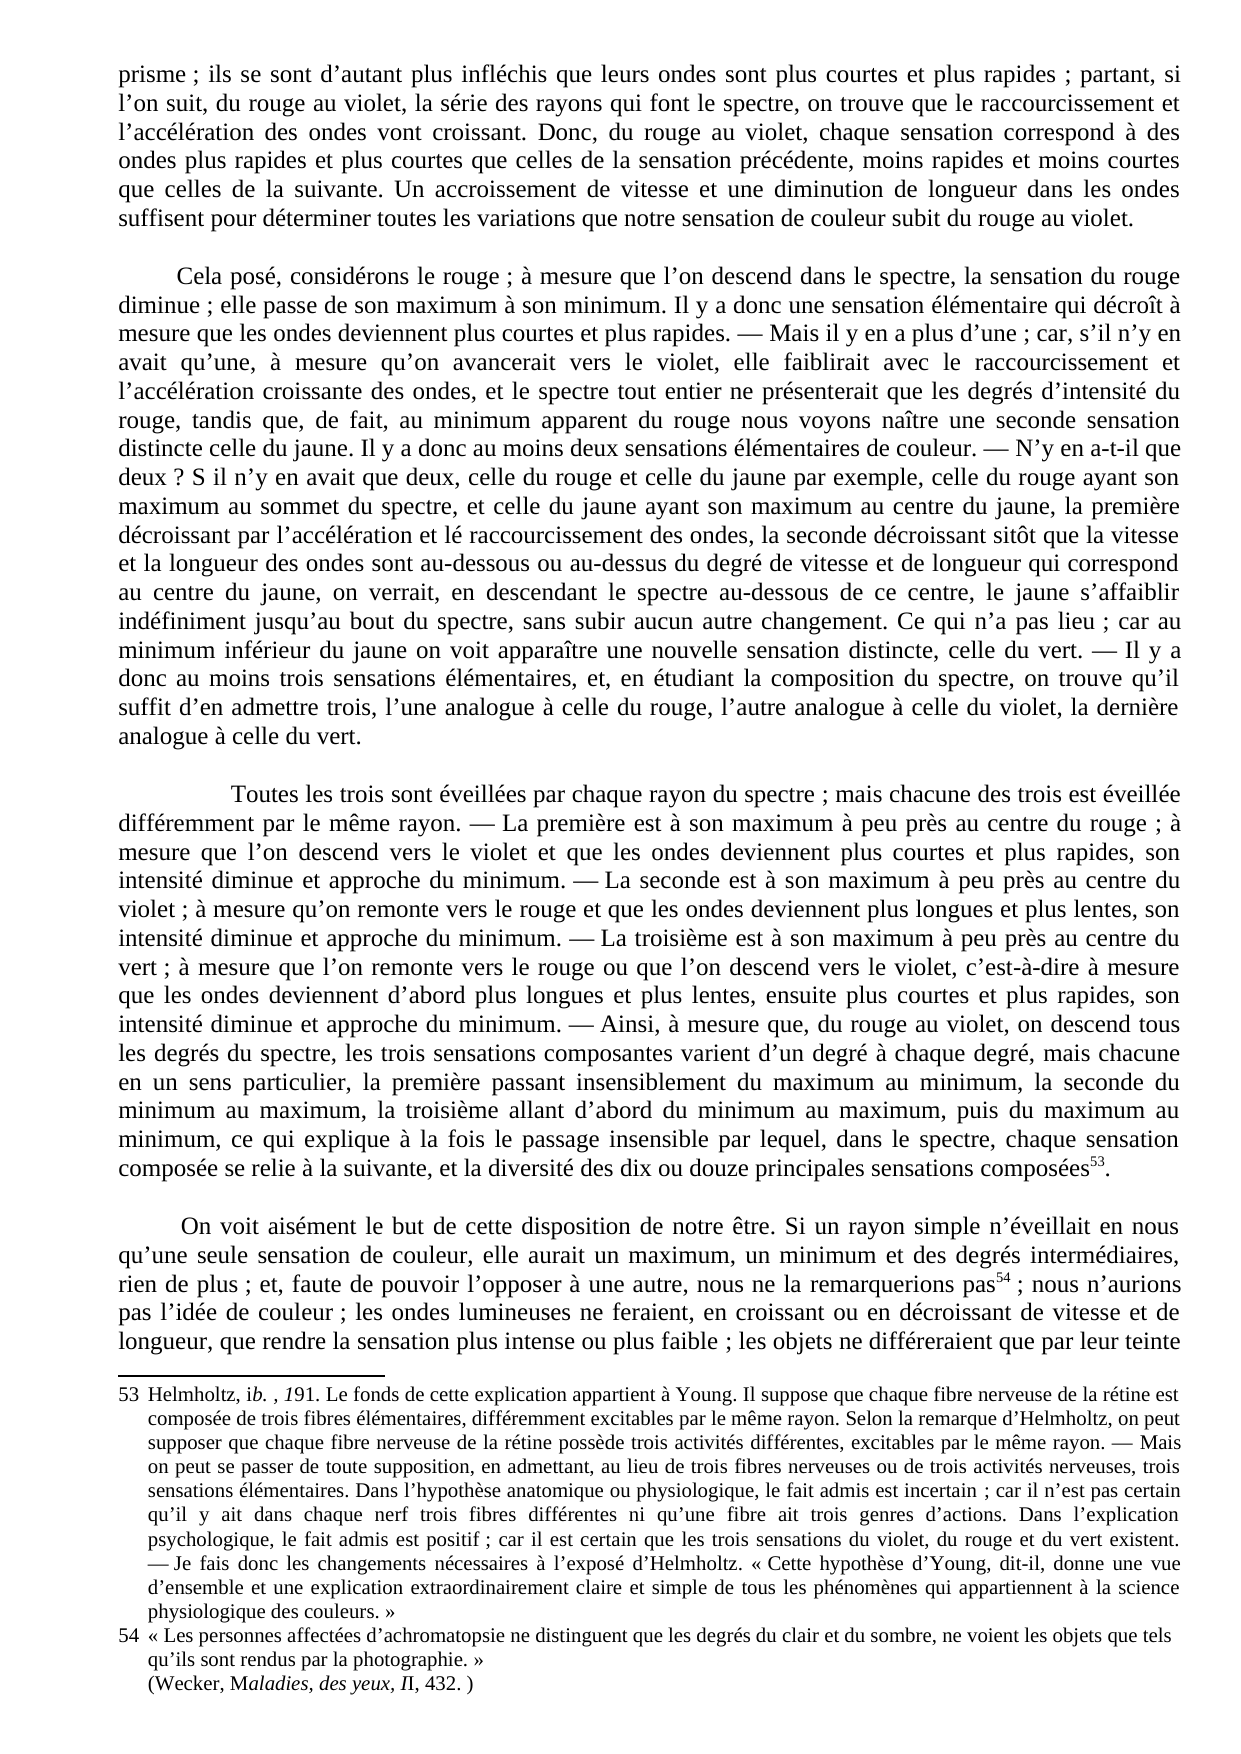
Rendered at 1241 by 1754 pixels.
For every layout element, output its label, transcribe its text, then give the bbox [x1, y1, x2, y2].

text Cela posé, considérons le rouge ; à mesure que l’on descend dans le spectre, la sensation du rouge diminue ; elle passe de son maximum à son minimum. Il y a donc une sensation élémentaire qui décroît à mesure que les ondes deviennent plus courtes et plus rapides. — Mais il y en a plus d’une ; car, s’il n’y en avait qu’une, à mesure qu’on avancerait vers le violet, elle faiblirait avec le raccourcissement et l’accélération croissante des ondes, et le spectre tout entier ne présenterait que les degrés d’intensité du rouge, tandis que, de fait, au minimum apparent du rouge nous voyons naître une seconde sensation distincte celle du jaune. Il y a donc au moins deux sensations élémentaires de couleur. — N’y en a-t-il que deux ? S il n’y en avait que deux, celle du rouge et celle du jaune par exemple, celle du rouge ayant son maximum au sommet du spectre, et celle du jaune ayant son maximum au centre du jaune, la première décroissant par l’accélération et lé raccourcissement des ondes, la seconde décroissant sitôt que la vitesse et la longueur des ondes sont au-dessous ou au-dessus du degré de vitesse et de longueur qui correspond au centre du jaune, on verrait, en descendant le spectre au-dessous de ce centre, le jaune s’affaiblir indéfiniment jusqu’au bout du spectre, sans subir aucun autre changement. Ce qui n’a pas lieu ; car au minimum inférieur du jaune on voit apparaître une nouvelle sensation distincte, celle du vert. — Il y a donc au moins trois sensations élémentaires, et, en étudiant la composition du spectre, on trouve qu’il suffit d’en admettre trois, l’une analogue à celle du rouge, l’autre analogue à celle du violet, la dernière analogue à celle du vert. [118, 261, 1181, 750]
text On voit aisément le but de cette disposition de notre être. Si un rayon simple n’éveillait en nous qu’une seule sensation de couleur, elle aurait un maximum, un minimum et des degrés intermédiaires, rien de plus ; et, faute de pouvoir l’opposer à une autre, nous ne la remarquerions pas ; nous n’aurions pas l’idée de couleur ; les ondes lumineuses ne feraient, en croissant ou en décroissant de vitesse et de longueur, que rendre la sensation plus intense ou plus faible ; les objets ne différeraient que par leur teinte [118, 1211, 1181, 1355]
text Toutes les trois sont éveillées par chaque rayon du spectre ; mais chacune des trois est éveillée différemment par le même rayon. — La première est à son maximum à peu près au centre du rouge ; à mesure que l’on descend vers le violet et que les ondes deviennent plus courtes et plus rapides, son intensité diminue et approche du minimum. — La seconde est à son maximum à peu près au centre du violet ; à mesure qu’on remonte vers le rouge et que les ondes deviennent plus longues et plus lentes, son intensité diminue et approche du minimum. — La troisième est à son maximum à peu près au centre du vert ; à mesure que l’on remonte vers le rouge ou que l’on descend vers le violet, c’est-à-dire à mesure que les ondes deviennent d’abord plus longues et plus lentes, ensuite plus courtes et plus rapides, son intensité diminue et approche du minimum. — Ainsi, à mesure que, du rouge au violet, on descend tous les degrés du spectre, les trois sensations composantes varient d’un degré à chaque degré, mais chacune en un sens particulier, la première passant insensiblement du maximum au minimum, la seconde du minimum au maximum, la troisième allant d’abord du minimum au maximum, puis du maximum au minimum, ce qui explique à la fois le passage insensible par lequel, dans le spectre, chaque sensation composée se relie à la suivante, et la diversité des dix ou douze principales sensations composées. [118, 779, 1181, 1182]
text (Wecker, Maladies, des yeux, II, 432. ) [118, 1671, 1181, 1695]
text Helmholtz, ib. , 191. Le fonds de cette explication appartient à Young. Il suppose que chaque fibre nerveuse de la rétine est composée de trois fibres élémentaires, différemment excitables par le même rayon. Selon la remarque d’Helmholtz, on peut supposer que chaque fibre nerveuse de la rétine possède trois activités différentes, excitables par le même rayon. — Mais on peut se passer de toute supposition, en admettant, au lieu de trois fibres nerveuses ou de trois activités nerveuses, trois sensations élémentaires. Dans l’hypothèse anatomique ou physiologique, le fait admis est incertain ; car il n’est pas certain qu’il y ait dans chaque nerf trois fibres différentes ni qu’une fibre ait trois genres d’actions. Dans l’explication psychologique, le fait admis est positif ; car il est certain que les trois sensations du violet, du rouge et du vert existent. — Je fais donc les changements nécessaires à l’exposé d’Helmholtz. « Cette hypothèse d’Young, dit-il, donne une vue d’ensemble et une explication extraordinairement claire et simple de tous les phénomènes qui appartiennent à la science physiologique des couleurs. » [118, 1382, 1181, 1623]
text prisme ; ils se sont d’autant plus infléchis que leurs ondes sont plus courtes et plus rapides ; partant, si l’on suit, du rouge au violet, la série des rayons qui font le spectre, on trouve que le raccourcissement et l’accélération des ondes vont croissant. Donc, du rouge au violet, chaque sensation correspond à des ondes plus rapides et plus courtes que celles de la sensation précédente, moins rapides et moins courtes que celles de la suivante. Un accroissement de vitesse et une diminution de longueur dans les ondes suffisent pour déterminer toutes les variations que notre sensation de couleur subit du rouge au violet. [118, 59, 1181, 232]
text « Les personnes affectées d’achromatopsie ne distinguent que les degrés du clair et du sombre, ne voient les objets que tels qu’ils sont rendus par la photographie. » [118, 1623, 1181, 1671]
